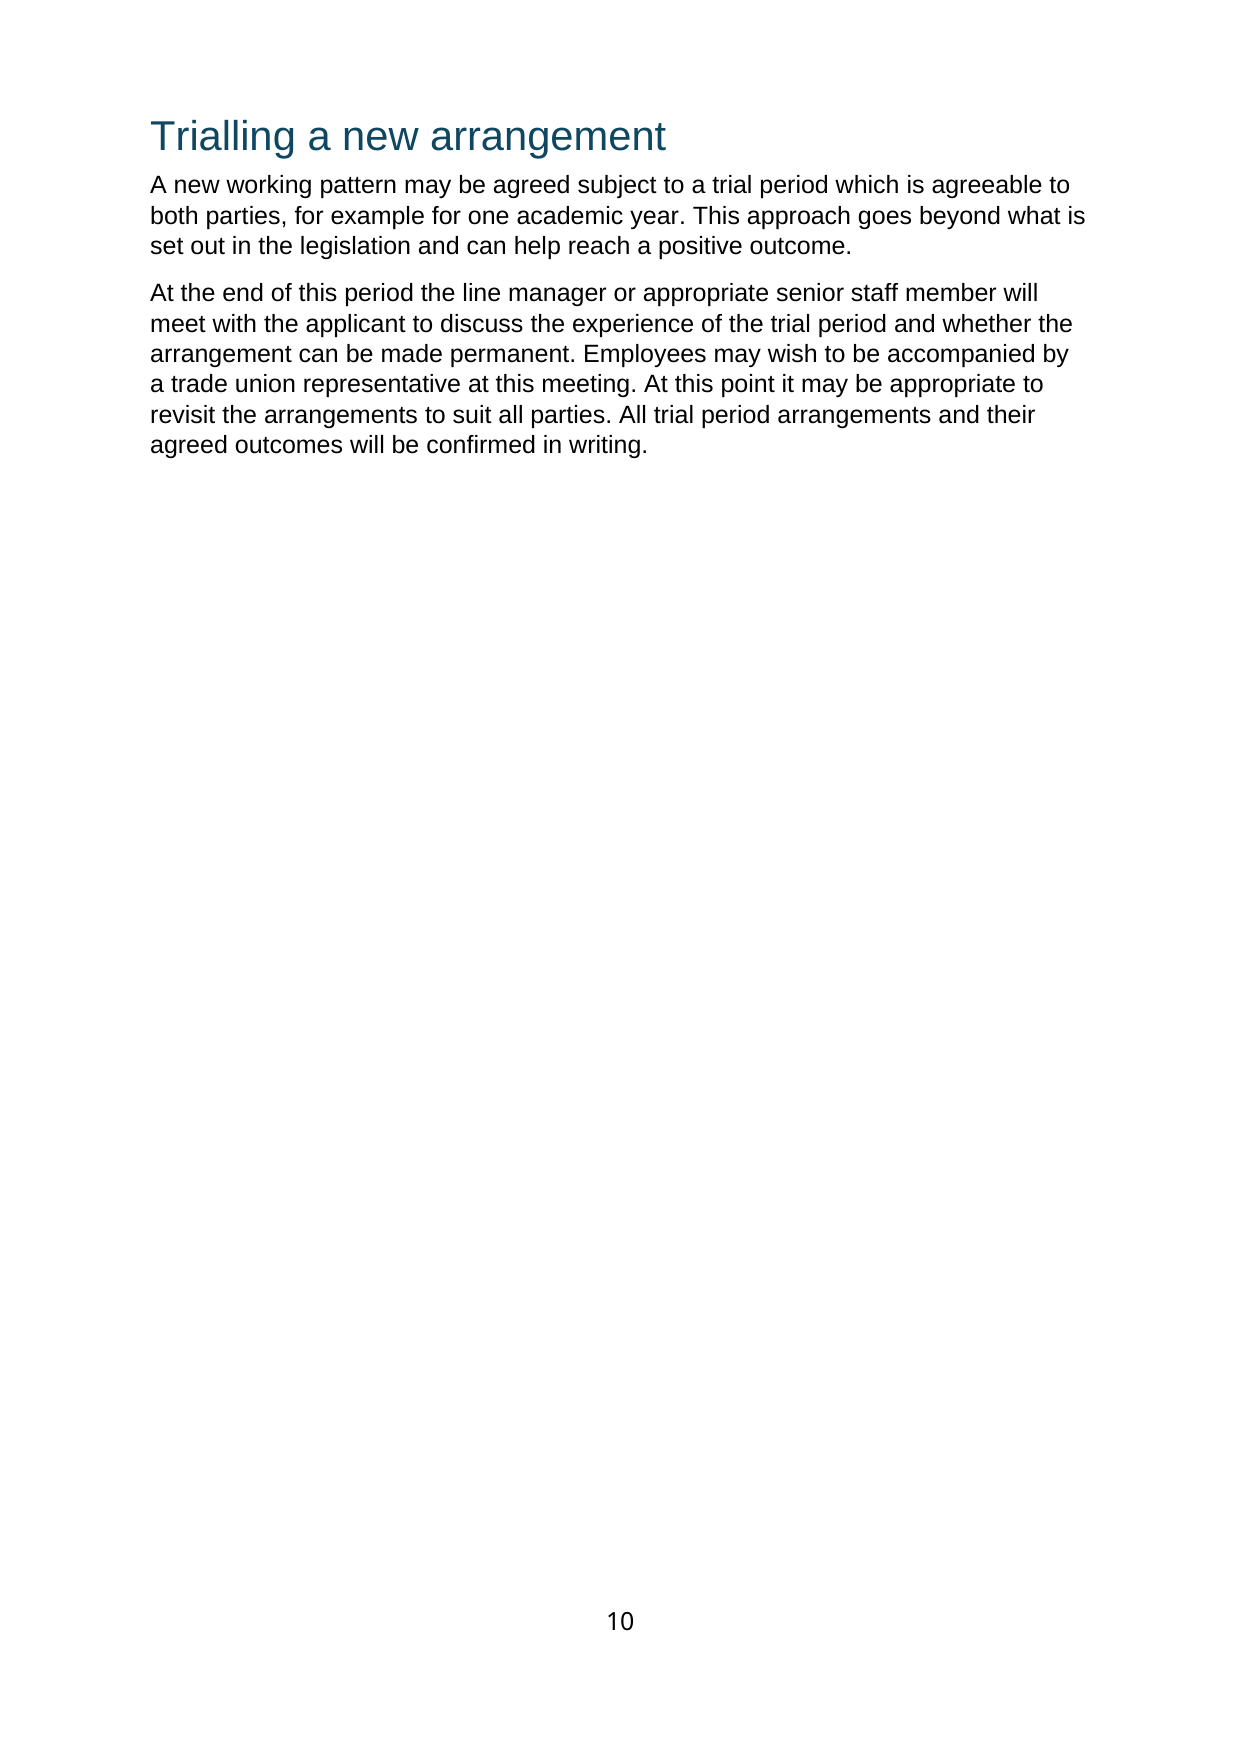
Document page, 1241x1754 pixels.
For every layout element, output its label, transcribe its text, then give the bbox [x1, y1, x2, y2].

text A new working pattern may be agreed subject to a trial period which is agreeable to both parties, for example for one academic year. This approach goes beyond what is set out in the legislation and can help reach a positive outcome. [150, 170, 1090, 260]
subtitle Trialling a new arrangement [150, 111, 1090, 159]
text At the end of this period the line manager or appropriate senior staff member will meet with the applicant to discuss the experience of the trial period and whether the arrangement can be made permanent. Employees may wish to be accompanied by a trade union representative at this meeting. At this point it may be appropriate to revisit the arrangements to suit all parties. All trial period arrangements and their agreed outcomes will be confirmed in writing. [150, 278, 1090, 459]
